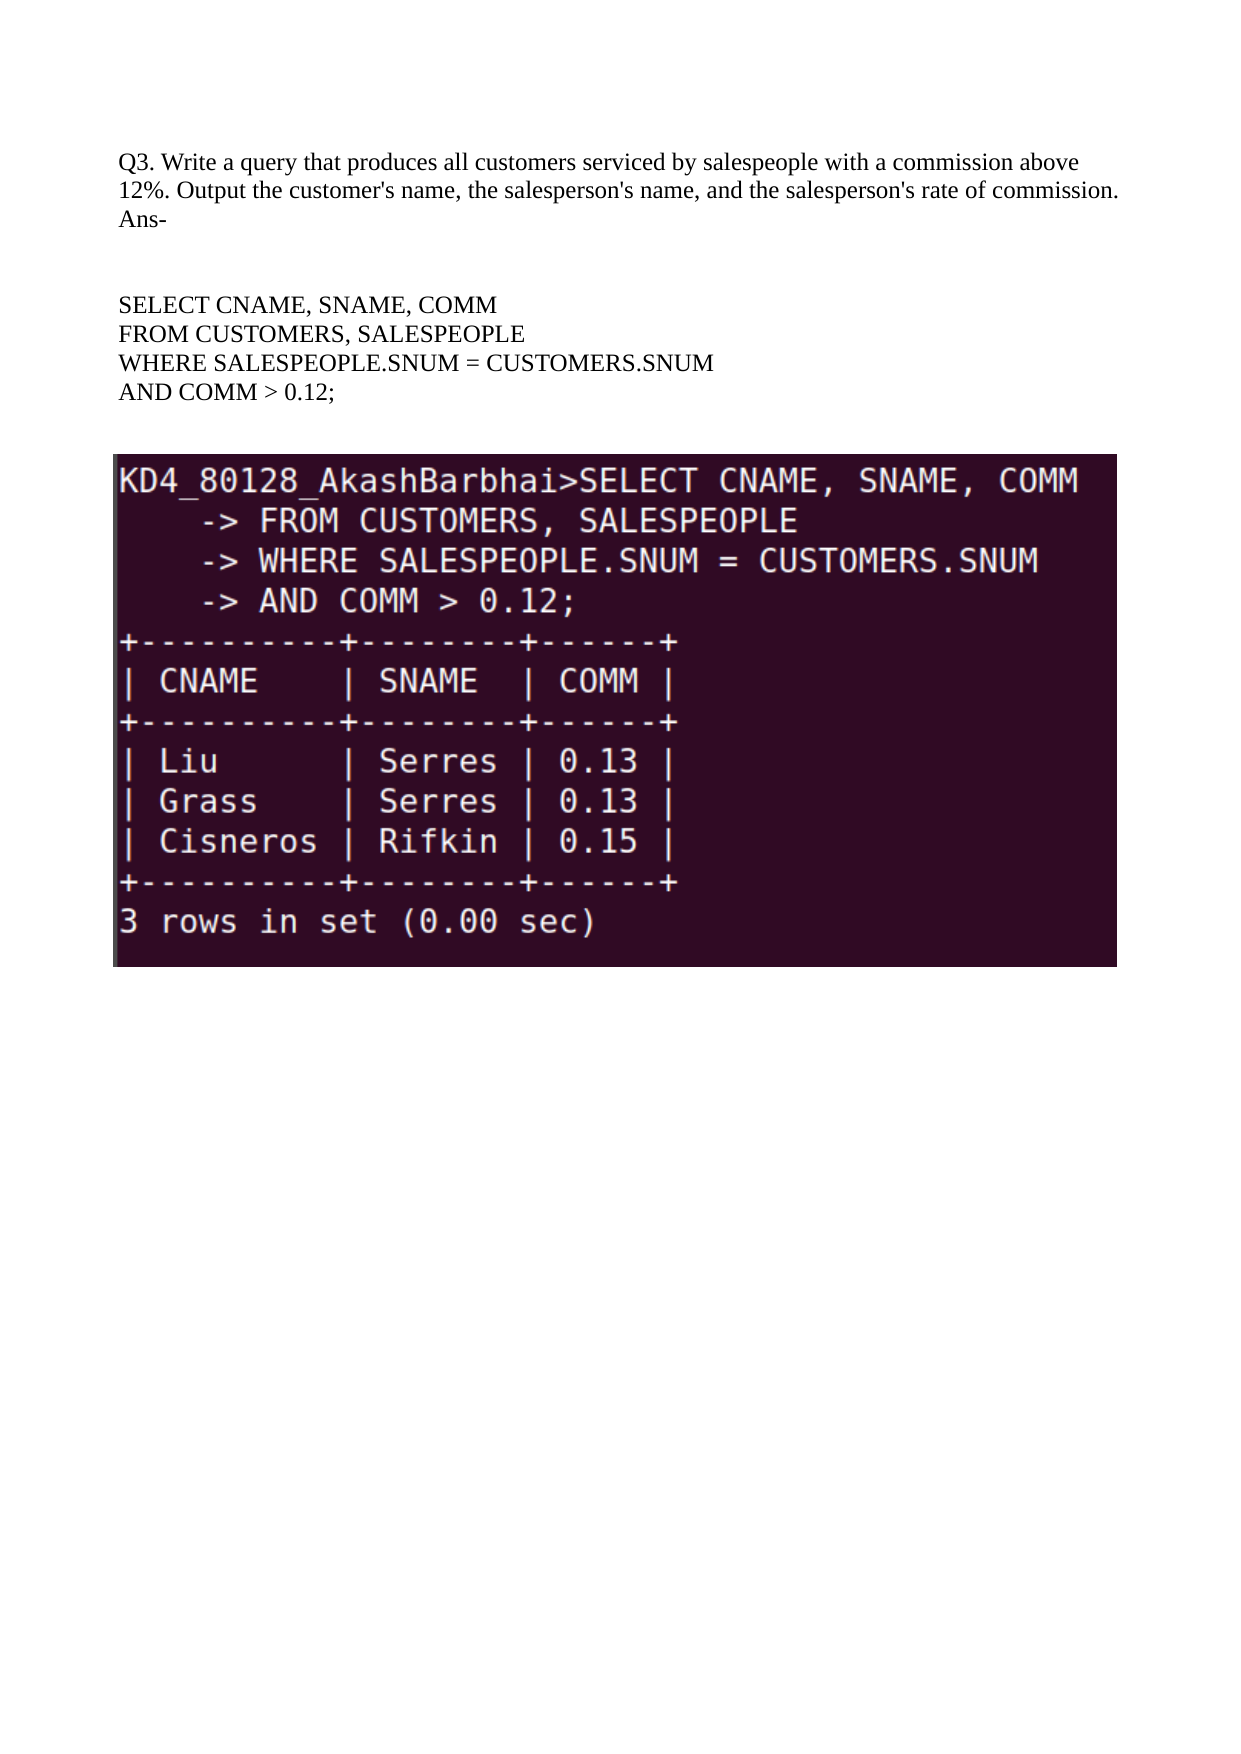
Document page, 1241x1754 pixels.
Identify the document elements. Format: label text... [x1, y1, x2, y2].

text SELECT CNAME, SNAME, COMM [118, 291, 1122, 319]
text WHERE SALESPEOPLE.SNUM = CUSTOMERS.SNUM [118, 348, 1122, 377]
picture [113, 454, 1117, 967]
text Ans- [118, 204, 1122, 233]
text FROM CUSTOMERS, SALESPEOPLE [118, 319, 1122, 348]
text Q3. Write a query that produces all customers serviced by salespeople with a commission above 12%. Output the customer's name, the salesperson's name, and the salesperson's rate of commission. [118, 147, 1122, 204]
text AND COMM > 0.12; [118, 377, 1122, 406]
